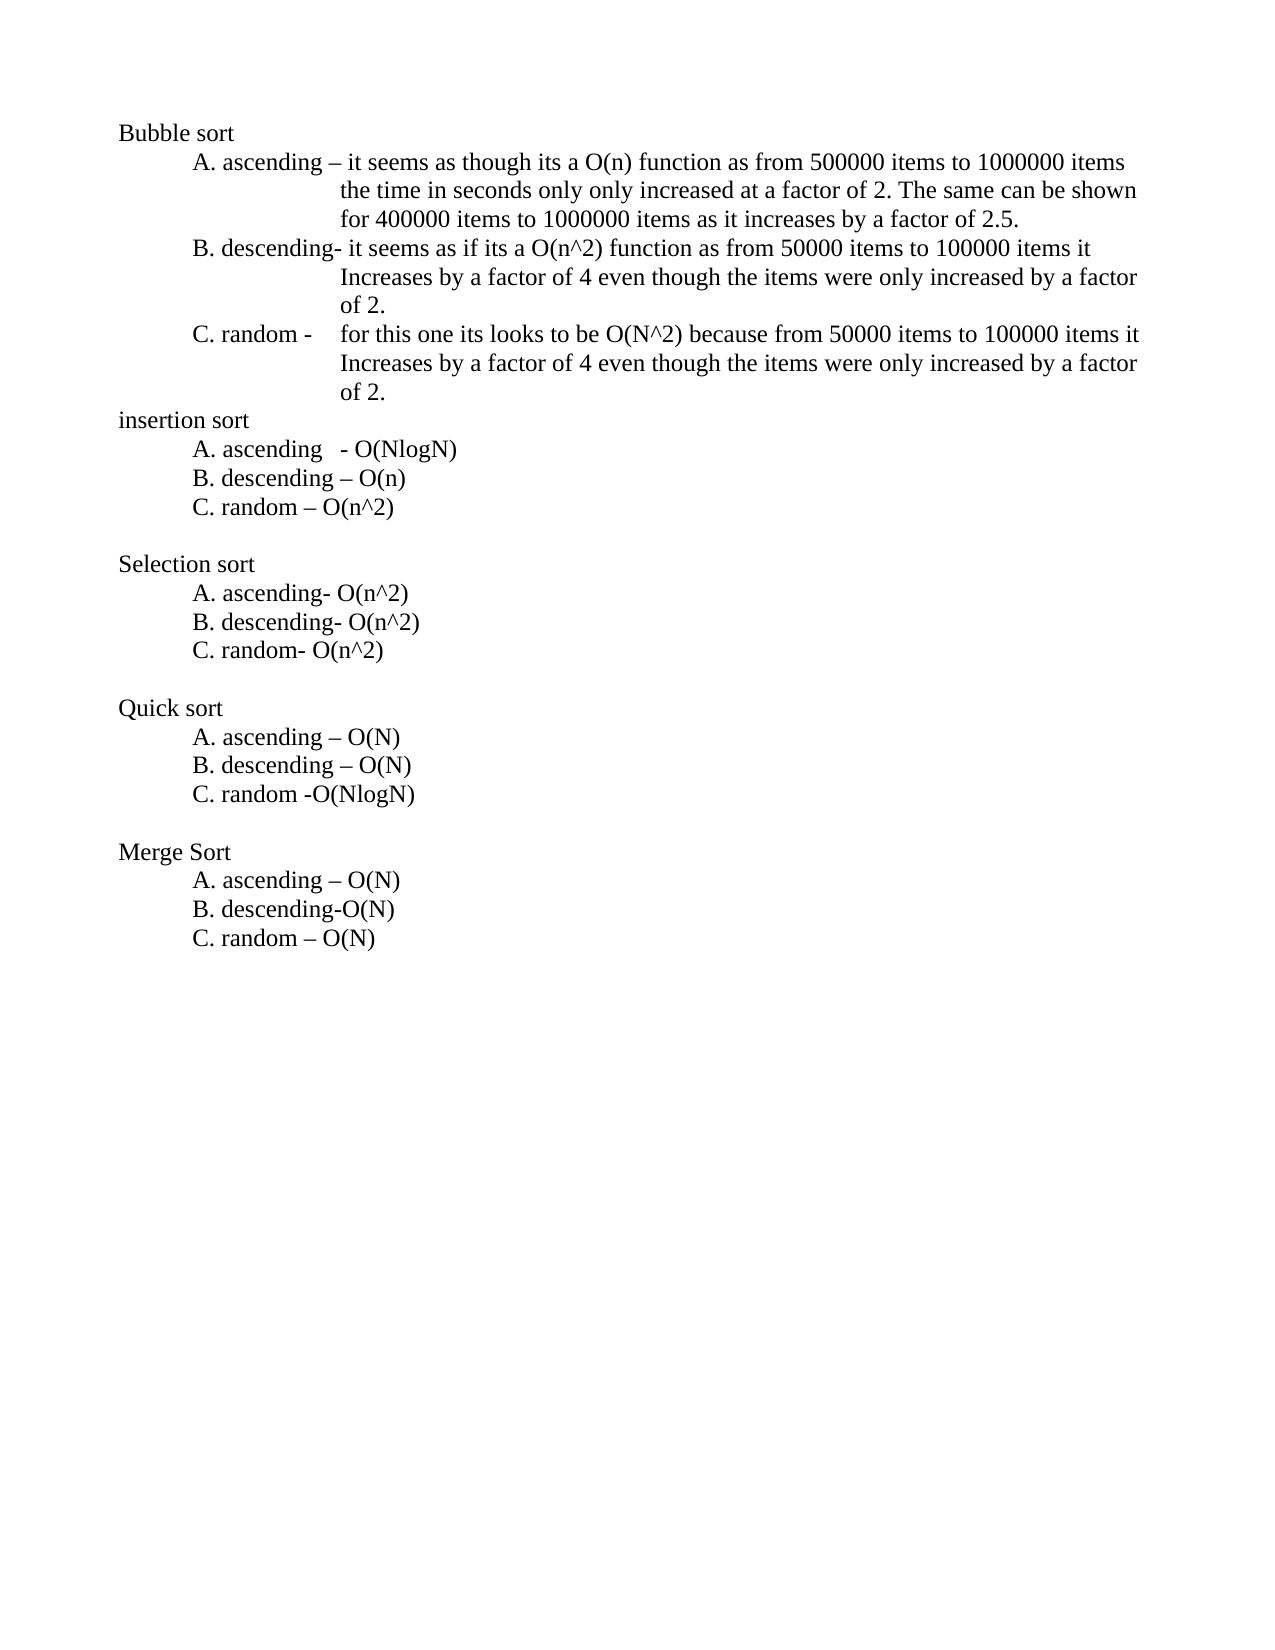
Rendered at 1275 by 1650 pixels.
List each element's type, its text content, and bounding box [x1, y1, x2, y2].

text Merge Sort [118, 837, 1157, 866]
text A. ascending – O(N) [118, 722, 1157, 751]
text A. ascending – O(N) [118, 866, 1157, 894]
text B. descending- it seems as if its a O(n^2) function as from 50000 items to 100000 items it Increases by a factor of 4 even though the items were only increased by a factor of 2. [118, 233, 1157, 319]
text Bubble sort [118, 118, 1157, 147]
text C. random -O(NlogN) [118, 779, 1157, 808]
text B. descending – O(N) [118, 751, 1157, 779]
text C. random – O(N) [118, 923, 1157, 952]
text A. ascending – it seems as though its a O(n) function as from 500000 items to 1000000 items the time in seconds only only increased at a factor of 2. The same can be shown for 400000 items to 1000000 items as it increases by a factor of 2.5. [118, 147, 1157, 233]
text B. descending – O(n) [118, 463, 1157, 492]
text Selection sort [118, 549, 1157, 578]
text insertion sort [118, 406, 1157, 434]
text B. descending- O(n^2) [118, 607, 1157, 636]
text C. random – O(n^2) [118, 492, 1157, 521]
text C. random- O(n^2) [118, 636, 1157, 664]
text Quick sort [118, 693, 1157, 722]
text C. random - for this one its looks to be O(N^2) because from 50000 items to 100000 items it Increases by a factor of 4 even though the items were only increased by a factor of 2. [118, 319, 1157, 406]
text B. descending-O(N) [118, 894, 1157, 923]
text A. ascending- O(n^2) [118, 578, 1157, 607]
text A. ascending - O(NlogN) [118, 434, 1157, 463]
